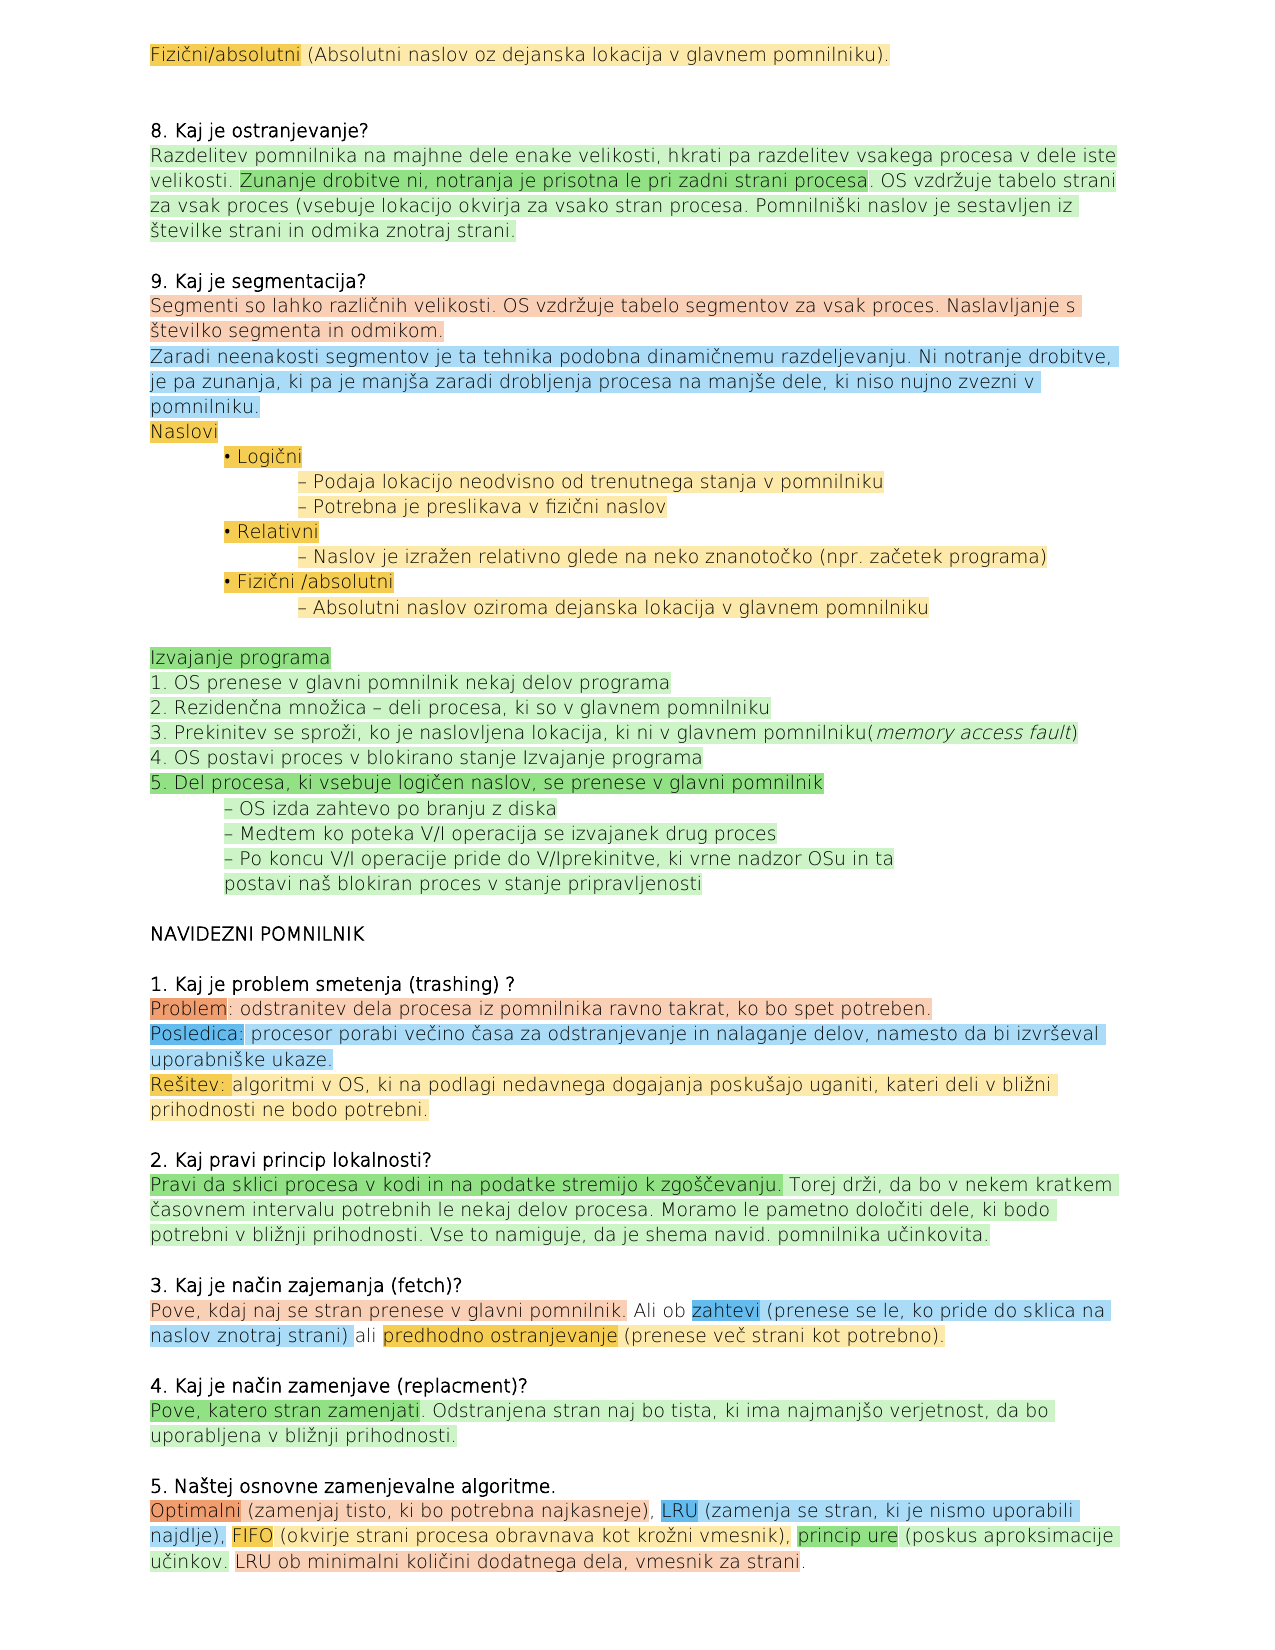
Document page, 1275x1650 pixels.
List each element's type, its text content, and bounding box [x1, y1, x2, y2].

text Rešitev: algoritmi v OS, ki na podlagi nedavnega dogajanja poskušajo uganiti, kateri deli v bližni prihodnosti ne bodo potrebni. [150, 1074, 1122, 1121]
text 1. OS prenese v glavni pomnilnik nekaj delov programa [150, 672, 1122, 694]
text 3. Kaj je način zajemanja (fetch)? [150, 1274, 1122, 1296]
text 4. Kaj je način zamenjave (replacment)? [150, 1375, 1122, 1397]
text Zaradi neenakosti segmentov je ta tehnika podobna dinamičnemu razdeljevanju. Ni notranje drobitve, je pa zunanja, ki pa je manjša zaradi drobljenja procesa na manjše dele, ki niso nujno zvezni v pomnilniku. [150, 346, 1122, 418]
text – Podaja lokacijo neodvisno od trenutnega stanja v pomnilniku [150, 471, 1122, 493]
text 5. Del procesa, ki vsebuje logičen naslov, se prenese v glavni pomnilnik [150, 772, 1122, 794]
text Naslovi [150, 421, 1122, 443]
text 1. Kaj je problem smetenja (trashing) ? [150, 973, 1122, 995]
text Pove, kdaj naj se stran prenese v glavni pomnilnik. Ali ob zahtevi (prenese se le, ko pride do sklica na naslov znotraj strani) ali predhodno ostranjevanje (prenese več strani kot potrebno). [150, 1299, 1122, 1347]
text Segmenti so lahko različnih velikosti. OS vzdržuje tabelo segmentov za vsak proces. Naslavljanje s številko segmenta in odmikom. [150, 295, 1122, 342]
text • Logični [150, 446, 1122, 468]
text 3. Prekinitev se sproži, ko je naslovljena lokacija, ki ni v glavnem pomnilniku(memory access fault) [150, 722, 1122, 744]
text – Absolutni naslov oziroma dejanska lokacija v glavnem pomnilniku [150, 597, 1122, 618]
text Izvajanje programa [150, 647, 1122, 669]
text – Naslov je izražen relativno glede na neko znanotočko (npr. začetek programa) [150, 546, 1122, 568]
text Optimalni (zamenjaj tisto, ki bo potrebna najkasneje), LRU (zamenja se stran, ki je nismo uporabili najdlje), FIFO (okvirje strani procesa obravnava kot krožni vmesnik), princip ure (poskus aproksimacije učinkov. LRU ob minimalni količini dodatnega dela, vmesnik za strani. [150, 1500, 1122, 1572]
text • Fizični /absolutni [150, 572, 1122, 593]
text NAVIDEZNI POMNILNIK [150, 923, 1122, 945]
text – Medtem ko poteka V/I operacija se izvajanek drug proces [150, 823, 1122, 844]
text Pove, katero stran zamenjati. Odstranjena stran naj bo tista, ki ima najmanjšo verjetnost, da bo uporabljena v bližnji prihodnosti. [150, 1400, 1122, 1447]
text postavi naš blokiran proces v stanje pripravljenosti [150, 873, 1122, 895]
text • Relativni [150, 521, 1122, 543]
text Problem: odstranitev dela procesa iz pomnilnika ravno takrat, ko bo spet potreben. [150, 998, 1122, 1020]
text 2. Rezidenčna množica – deli procesa, ki so v glavnem pomnilniku [150, 697, 1122, 719]
text – Potrebna je preslikava v fizični naslov [150, 496, 1122, 518]
text – OS izda zahtevo po branju z diska [150, 797, 1122, 819]
text – Po koncu V/I operacije pride do V/Iprekinitve, ki vrne nadzor OSu in ta [150, 848, 1122, 869]
text 9. Kaj je segmentacija? [150, 270, 1122, 292]
text Pravi da sklici procesa v kodi in na podatke stremijo k zgoščevanju. Torej drži, da bo v nekem kratkem časovnem intervalu potrebnih le nekaj delov procesa. Moramo le pametno določiti dele, ki bodo potrebni v bližnji prihodnosti. Vse to namiguje, da je shema navid. pomnilnika učinkovita. [150, 1174, 1122, 1246]
text 8. Kaj je ostranjevanje? [150, 120, 1122, 142]
text 4. OS postavi proces v blokirano stanje Izvajanje programa [150, 747, 1122, 769]
text Razdelitev pomnilnika na majhne dele enake velikosti, hkrati pa razdelitev vsakega procesa v dele iste velikosti. Zunanje drobitve ni, notranja je prisotna le pri zadni strani procesa. OS vzdržuje tabelo strani za vsak proces (vsebuje lokacijo okvirja za vsako stran procesa. Pomnilniški naslov je sestavljen iz številke strani in odmika znotraj strani. [150, 145, 1122, 242]
text 2. Kaj pravi princip lokalnosti? [150, 1149, 1122, 1171]
text Posledica: procesor porabi večino časa za odstranjevanje in nalaganje delov, namesto da bi izvrševal uporabniške ukaze. [150, 1023, 1122, 1070]
text Fizični/absolutni (Absolutni naslov oz dejanska lokacija v glavnem pomnilniku). [150, 44, 1122, 66]
text 5. Naštej osnovne zamenjevalne algoritme. [150, 1475, 1122, 1497]
